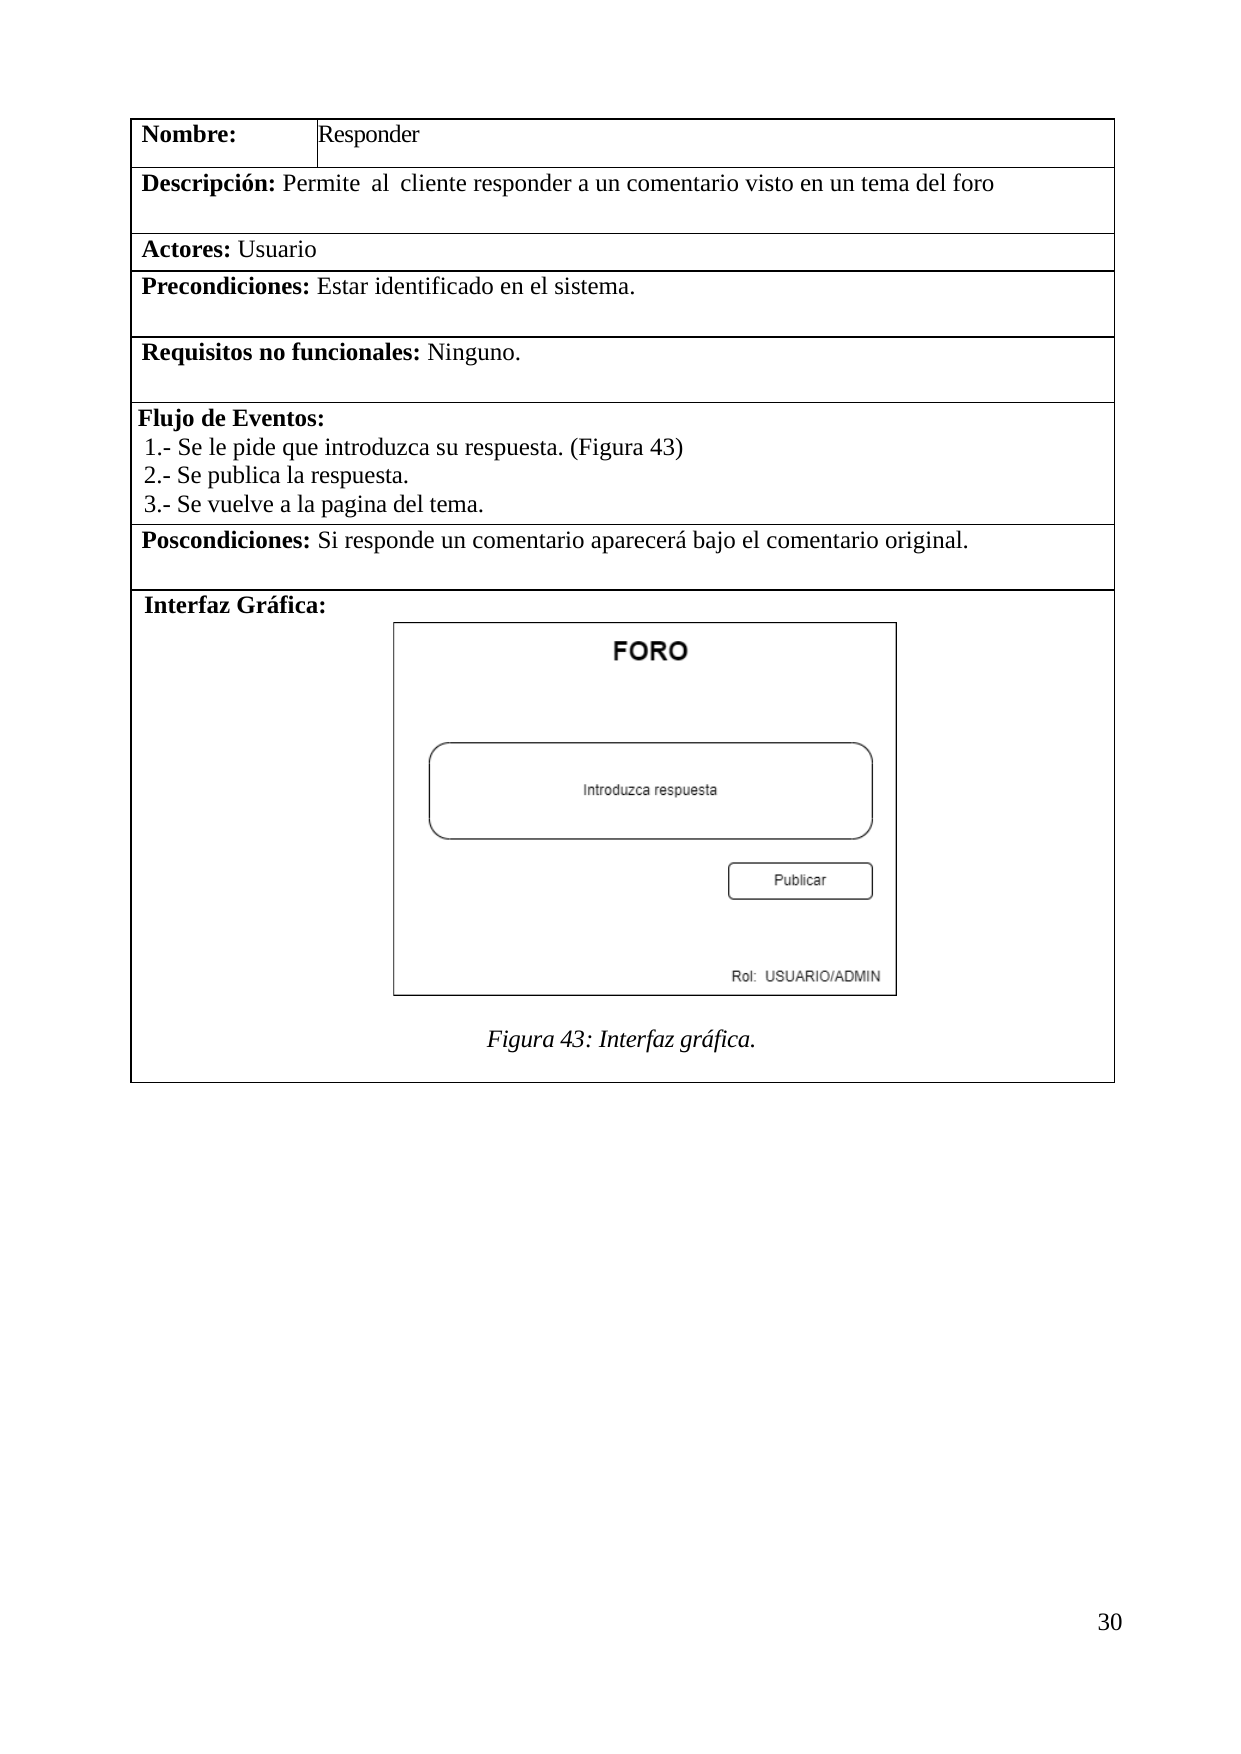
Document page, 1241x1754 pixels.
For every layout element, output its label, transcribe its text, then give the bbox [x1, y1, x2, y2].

table_cell Interfaz Gráfica: Figura 43: Interfaz gráfica. [132, 591, 1114, 1082]
table_cell Descripción: Permite al cliente responder a un comentario visto en un tema del foro [132, 168, 1114, 233]
table_header Responder [318, 120, 1114, 166]
table_header Nombre: [132, 120, 317, 166]
table_cell Poscondiciones: Si responde un comentario aparecerá bajo el comentario original. [132, 525, 1114, 589]
table_cell Precondiciones: Estar identificado en el sistema. [132, 272, 1114, 336]
picture [393, 622, 897, 996]
table_cell Requisitos no funcionales: Ninguno. [132, 338, 1114, 401]
table_cell Actores: Usuario [132, 234, 1114, 270]
table_cell Flujo de Eventos: 1.- Se le pide que introduzca su respuesta. (Figura 43) 2.- Se publica la respuesta. 3.- Se vuelve a la pagina del tema. [132, 403, 1114, 523]
